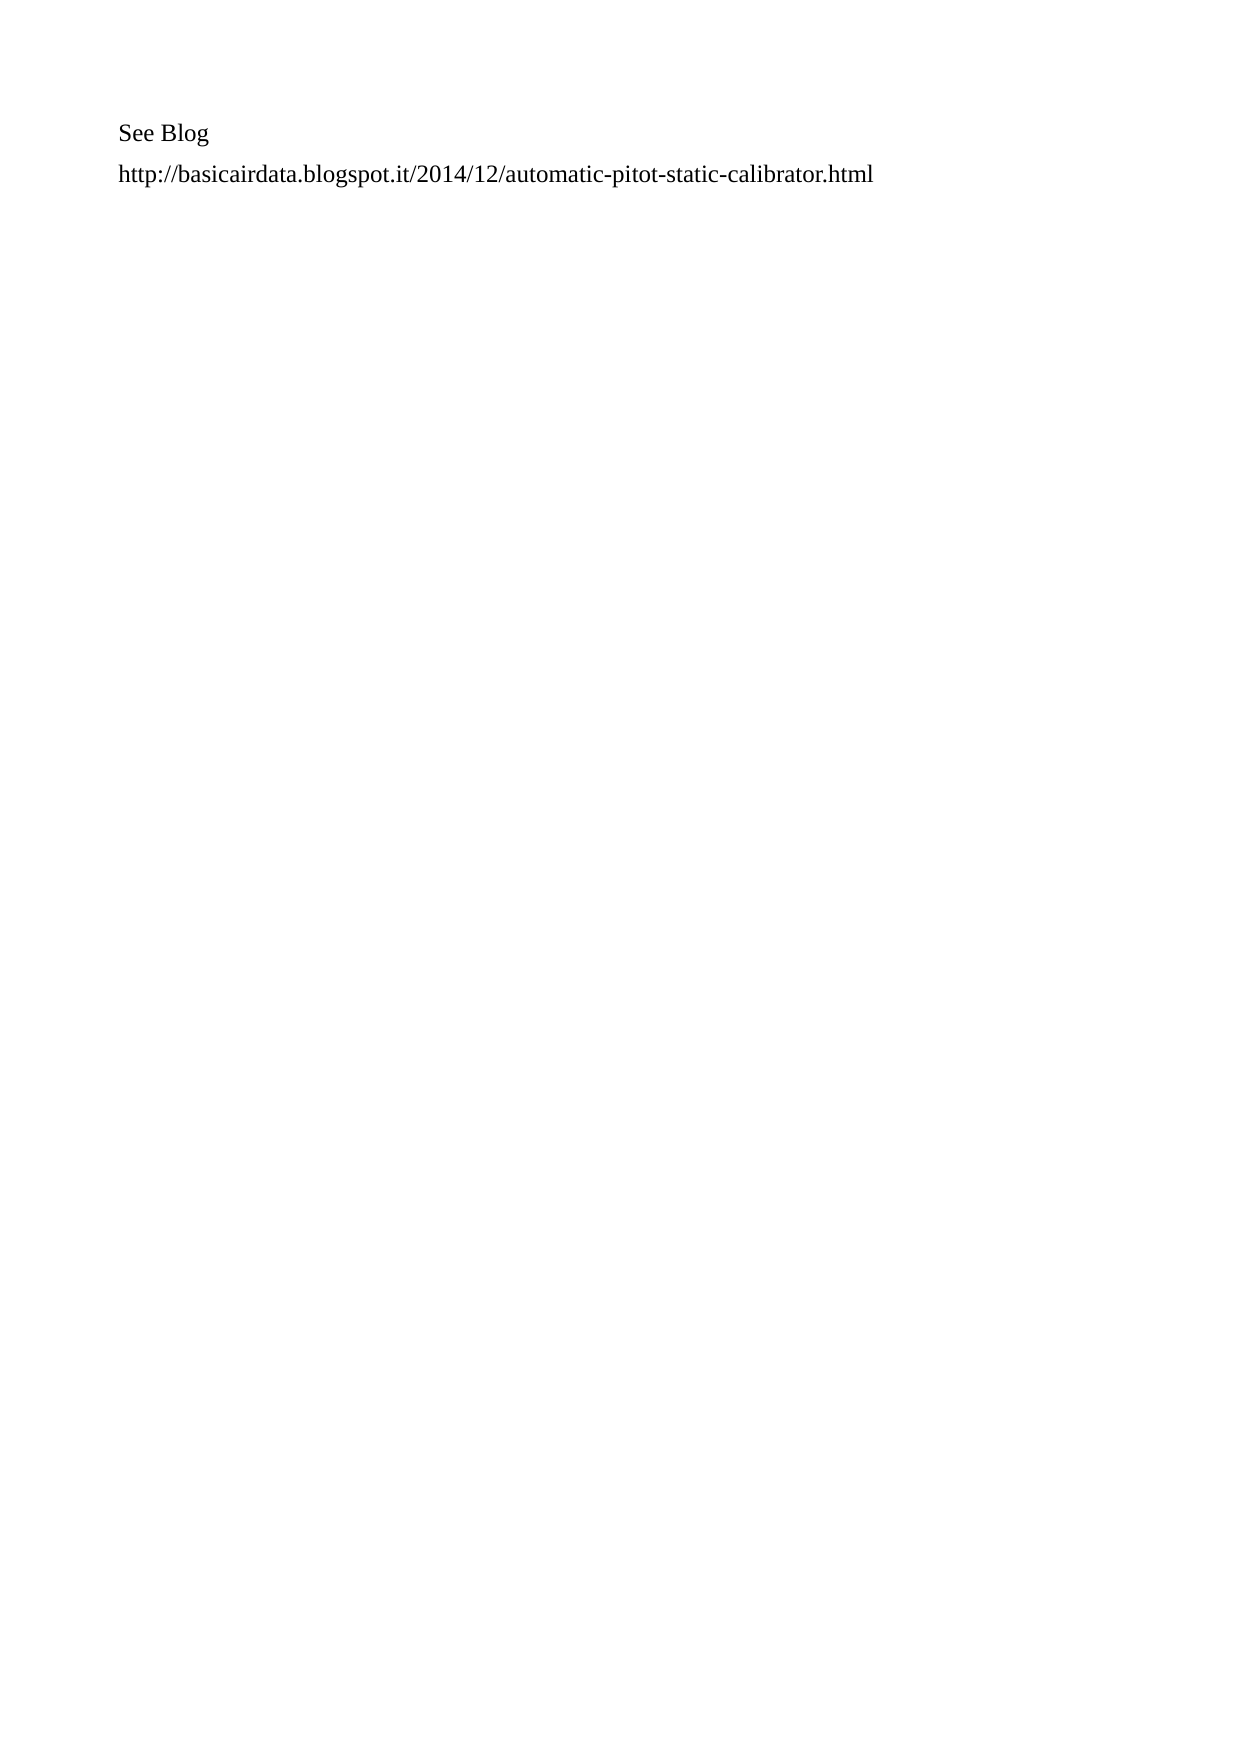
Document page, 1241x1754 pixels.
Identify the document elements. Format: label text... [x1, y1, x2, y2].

text http://basicairdata.blogspot.it/2014/12/automatic-pitot-static-calibrator.html [118, 159, 1122, 188]
text See Blog [118, 118, 1122, 147]
